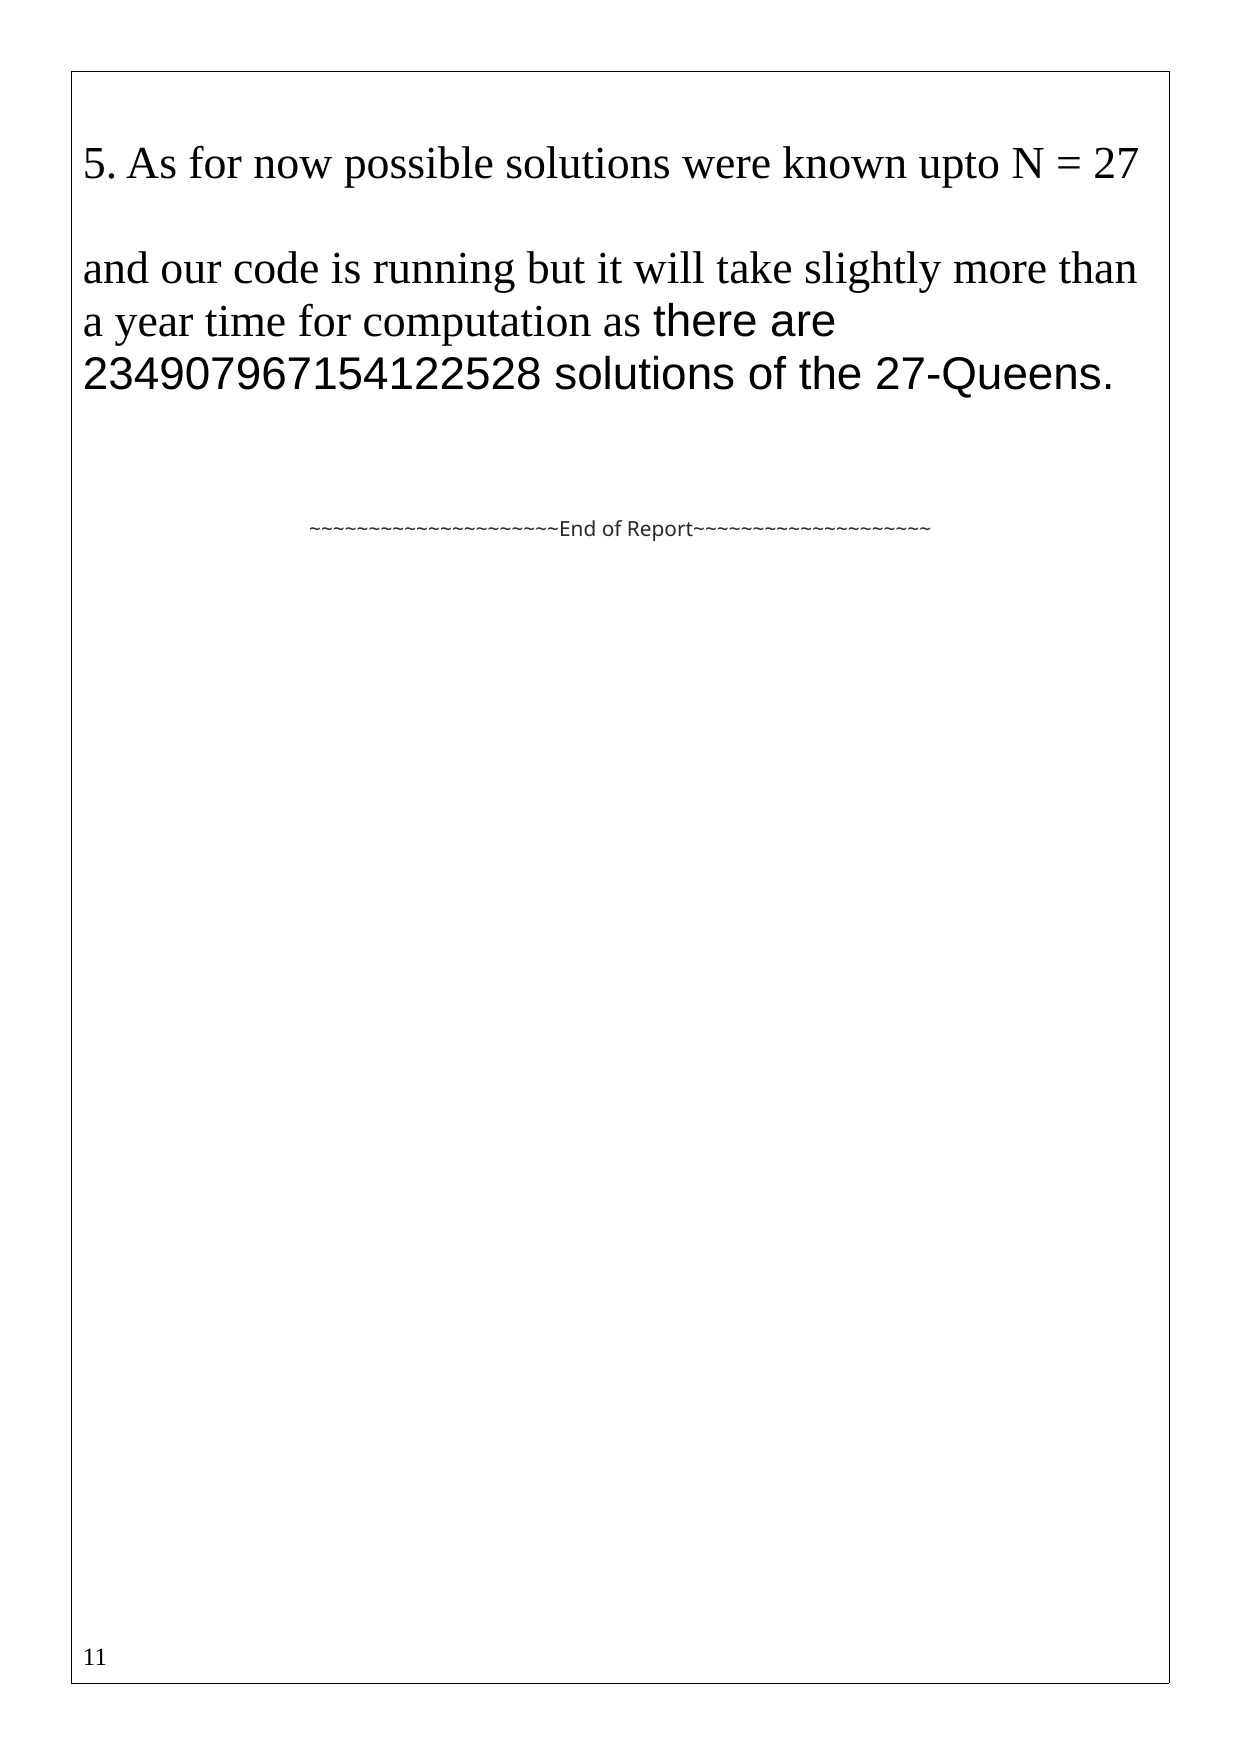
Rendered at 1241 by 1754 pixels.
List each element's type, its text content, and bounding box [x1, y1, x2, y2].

text and our code is running but it will take slightly more than a year time for computation as there are 234907967154122528 solutions of the 27-Queens. [83, 241, 1157, 399]
text 5. As for now possible solutions were known upto N = 27 [83, 135, 1157, 188]
text ~~~~~~~~~~~~~~~~~~~~~End of Report~~~~~~~~~~~~~~~~~~~~ [83, 514, 1157, 542]
